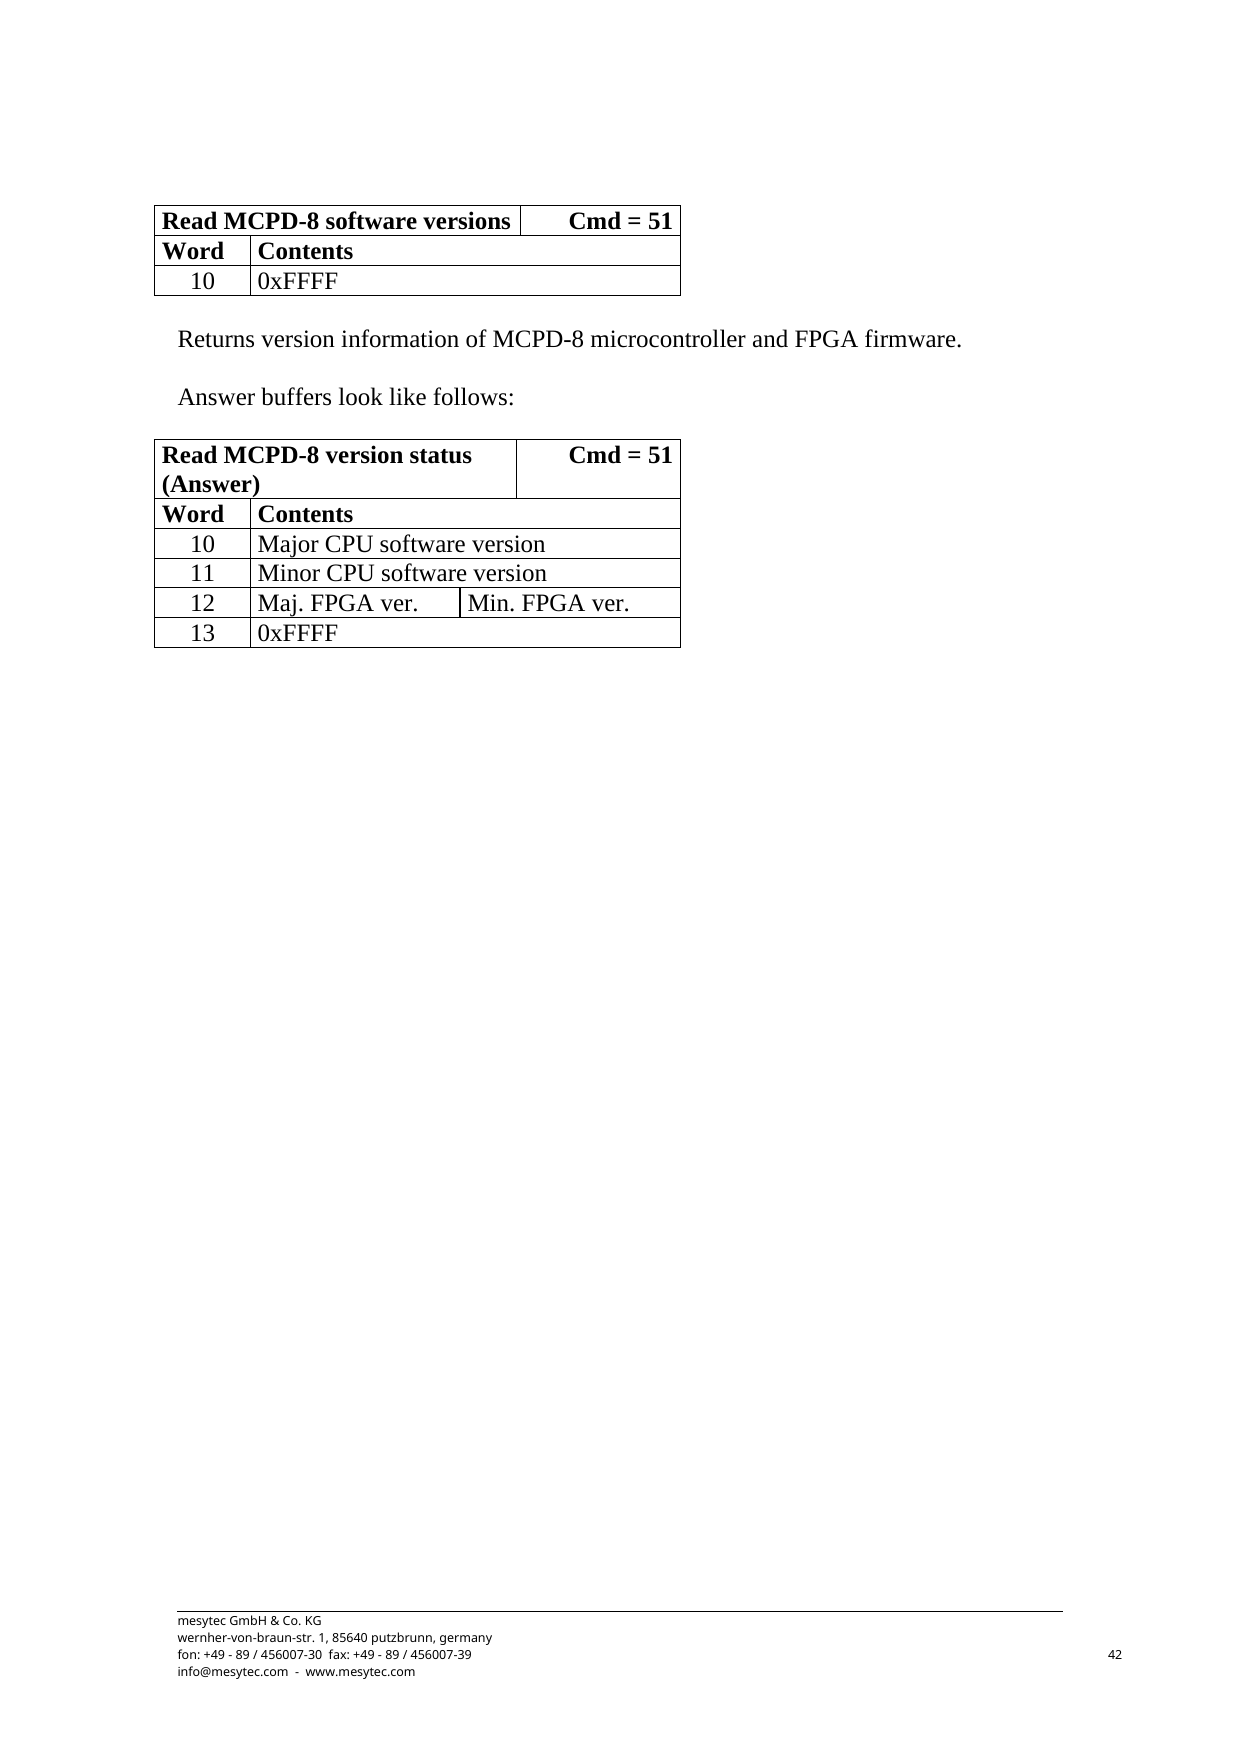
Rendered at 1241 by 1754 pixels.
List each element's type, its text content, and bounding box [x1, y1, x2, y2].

table_cell 0xFFFF [251, 618, 680, 647]
table_cell Word [155, 236, 250, 265]
table_cell Word [155, 499, 250, 528]
table_cell 12 [155, 588, 250, 617]
table_cell 13 [155, 618, 250, 647]
table_cell Major CPU software version [251, 529, 680, 557]
table_cell Min. FPGA ver. [461, 588, 680, 617]
table_header Cmd = 51 [517, 440, 680, 498]
table_cell 0xFFFF [251, 266, 680, 294]
table_cell 10 [155, 266, 250, 294]
table_cell Contents [251, 236, 680, 265]
table_header Cmd = 51 [521, 206, 680, 235]
table_header Read MCPD-8 software versions [155, 206, 520, 235]
table_cell Maj. FPGA ver. [251, 588, 459, 617]
table_header Read MCPD-8 version status (Answer) [155, 440, 516, 498]
table_cell 10 [155, 529, 250, 557]
text Answer buffers look like follows: [177, 382, 1063, 411]
table_cell 11 [155, 559, 250, 587]
table_cell Minor CPU software version [251, 559, 680, 587]
text Returns version information of MCPD-8 microcontroller and FPGA firmware. [177, 324, 1063, 353]
table_cell Contents [251, 499, 680, 528]
